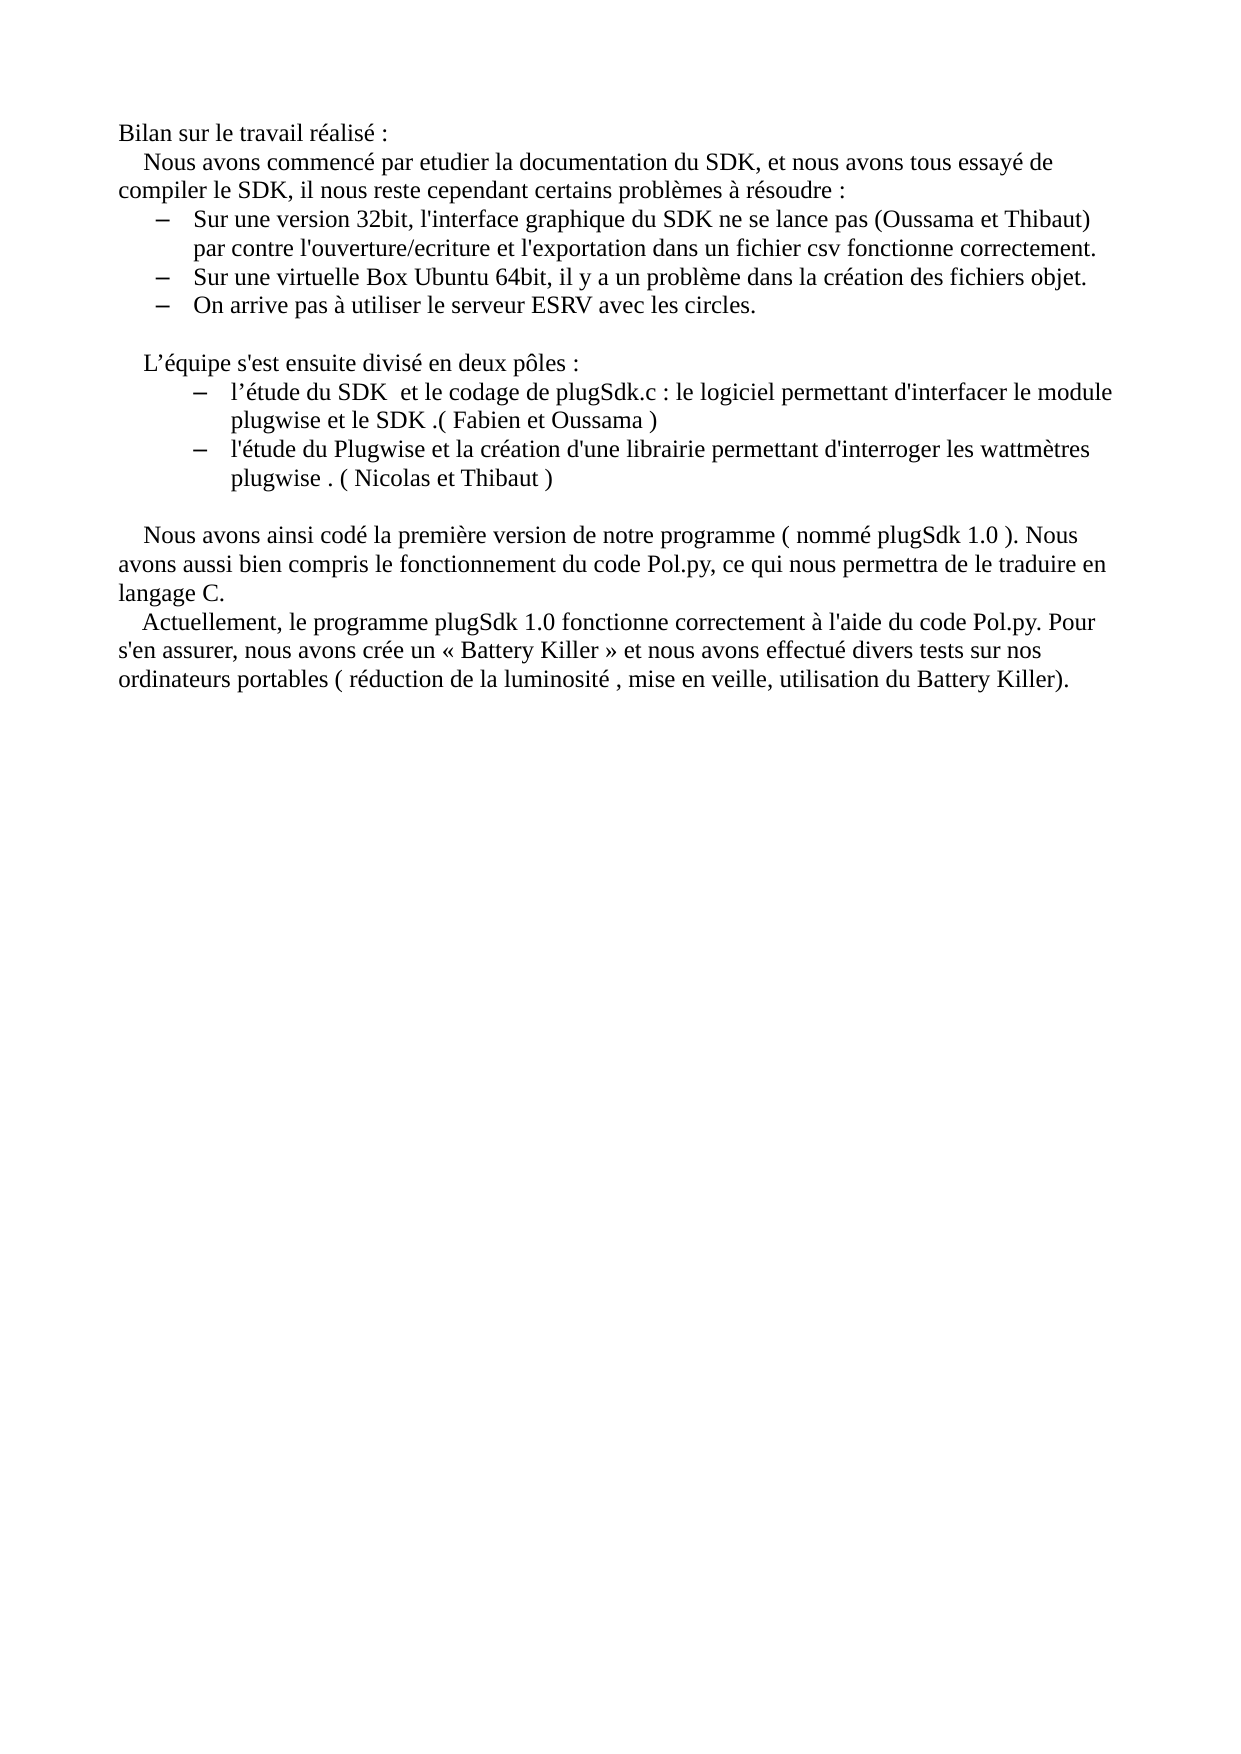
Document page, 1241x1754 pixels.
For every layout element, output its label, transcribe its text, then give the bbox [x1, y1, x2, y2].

text Nous avons commencé par etudier la documentation du SDK, et nous avons tous essayé de compiler le SDK, il nous reste cependant certains problèmes à résoudre : [118, 147, 1122, 204]
list l’étude du SDK et le codage de plugSdk.c : le logiciel permettant d'interfacer le module plugwise et le SDK .( Fabien et Oussama ) [193, 377, 1122, 434]
text L’équipe s'est ensuite divisé en deux pôles : [118, 348, 1122, 377]
list Sur une virtuelle Box Ubuntu 64bit, il y a un problème dans la création des fichiers objet. [156, 262, 1122, 291]
text Nous avons ainsi codé la première version de notre programme ( nommé plugSdk 1.0 ). Nous avons aussi bien compris le fonctionnement du code Pol.py, ce qui nous permettra de le traduire en langage C. [118, 521, 1122, 607]
list Sur une version 32bit, l'interface graphique du SDK ne se lance pas (Oussama et Thibaut) par contre l'ouverture/ecriture et l'exportation dans un fichier csv fonctionne correctement. [156, 204, 1122, 262]
text Bilan sur le travail réalisé : [118, 118, 1122, 147]
list l'étude du Plugwise et la création d'une librairie permettant d'interroger les wattmètres plugwise . ( Nicolas et Thibaut ) [193, 434, 1122, 492]
list On arrive pas à utiliser le serveur ESRV avec les circles. [156, 291, 1122, 319]
text Actuellement, le programme plugSdk 1.0 fonctionne correctement à l'aide du code Pol.py. Pour s'en assurer, nous avons crée un « Battery Killer » et nous avons effectué divers tests sur nos ordinateurs portables ( réduction de la luminosité , mise en veille, utilisation du Battery Killer). [118, 607, 1122, 693]
